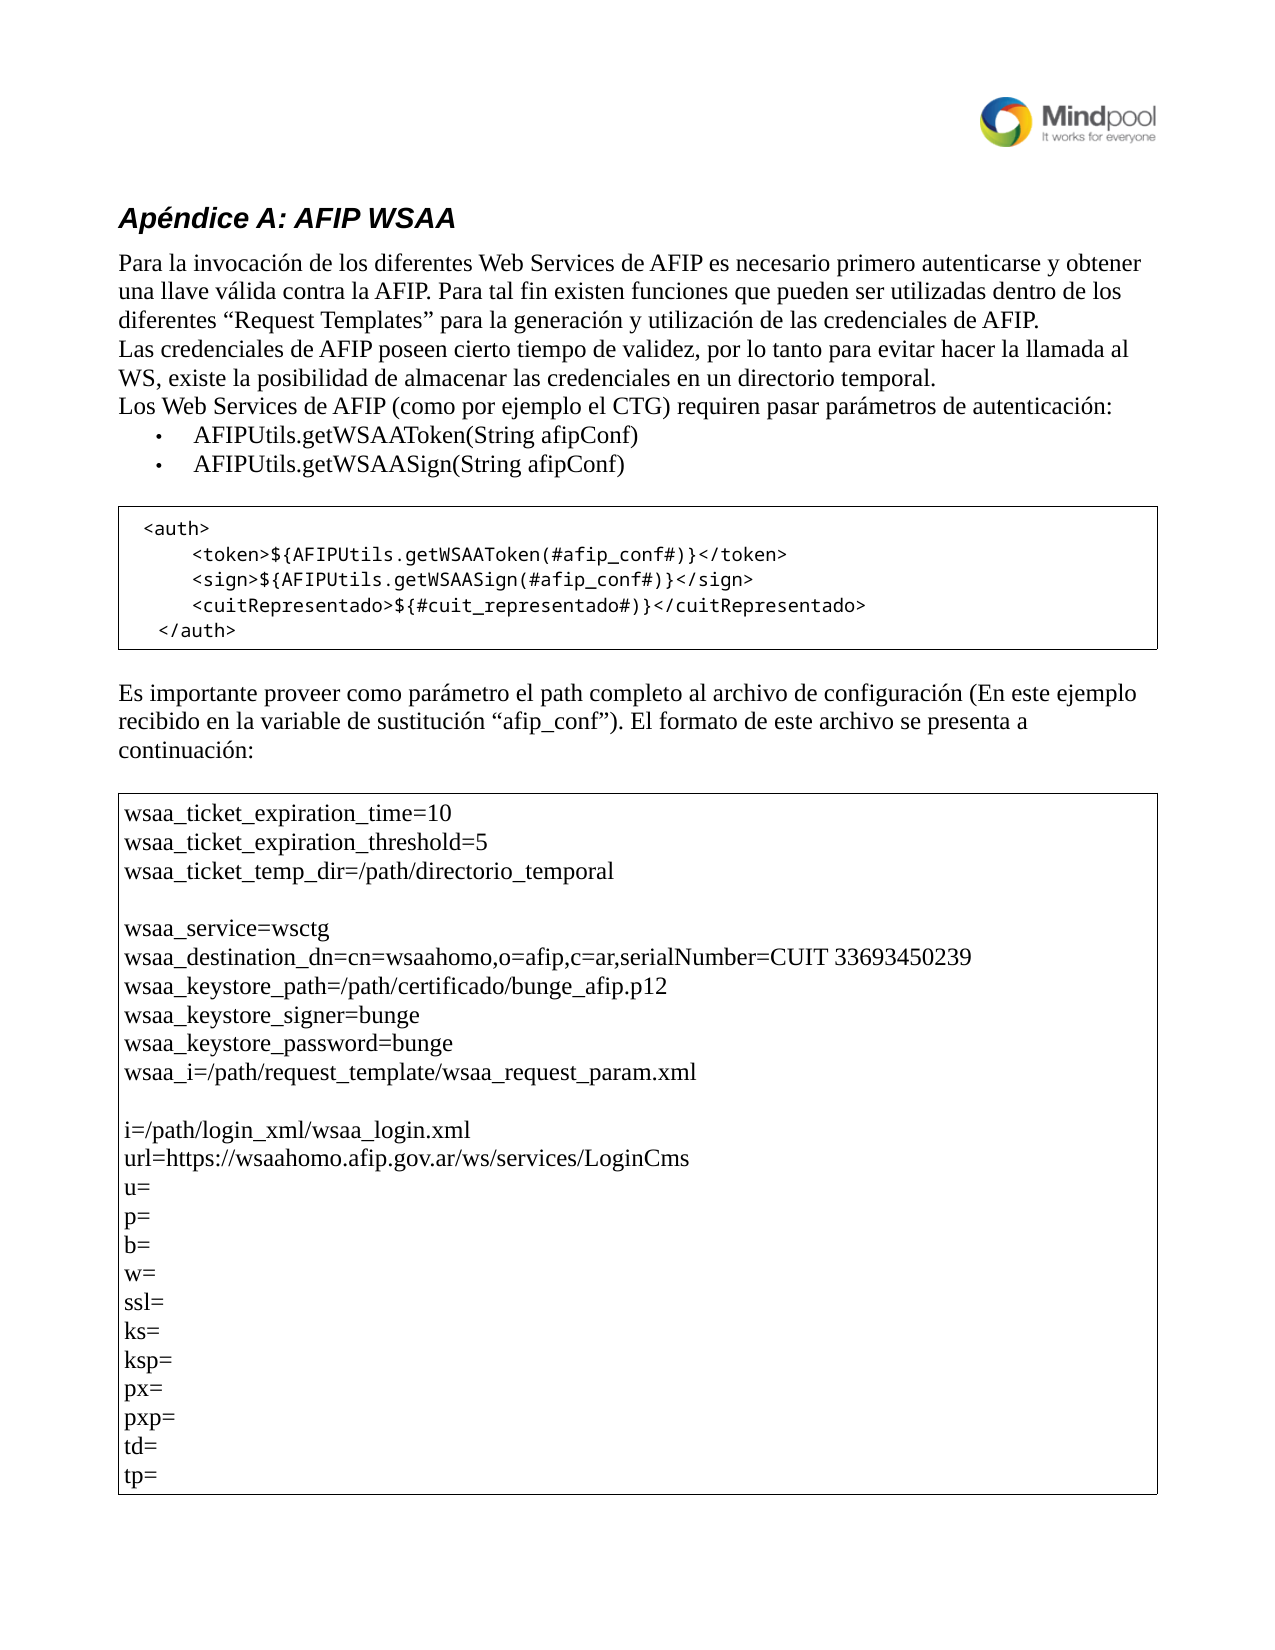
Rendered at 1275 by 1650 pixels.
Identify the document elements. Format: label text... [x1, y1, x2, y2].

subtitle Apéndice A: AFIP WSAA [118, 202, 1157, 235]
text Las credenciales de AFIP poseen cierto tiempo de validez, por lo tanto para evitar hacer la llamada al WS, existe la posibilidad de almacenar las credenciales en un directorio temporal. [118, 334, 1157, 391]
text Para la invocación de los diferentes Web Services de AFIP es necesario primero autenticarse y obtener una llave válida contra la AFIP. Para tal fin existen funciones que pueden ser utilizadas dentro de los diferentes “Request Templates” para la generación y utilización de las credenciales de AFIP. [118, 248, 1157, 334]
table_header wsaa_ticket_expiration_time=10 wsaa_ticket_expiration_threshold=5 wsaa_ticket_temp_dir=/path/directorio_temporal wsaa_service=wsctg wsaa_destination_dn=cn=wsaahomo,o=afip,c=ar,serialNumber=CUIT 33693450239 wsaa_keystore_path=/path/certificado/bunge_afip.p12 wsaa_keystore_signer=bunge wsaa_keystore_password=bunge wsaa_i=/path/request_template/wsaa_request_param.xml i=/path/login_xml/wsaa_login.xml url=https://wsaahomo.afip.gov.ar/ws/services/LoginCms u= p= b= w= ssl= ks= ksp= px= pxp= td= tp= [119, 794, 1157, 1494]
list AFIPUtils.getWSAAToken(String afipConf) [156, 420, 1157, 449]
picture [980, 97, 1156, 147]
list AFIPUtils.getWSAASign(String afipConf) [156, 449, 1157, 478]
text Es importante proveer como parámetro el path completo al archivo de configuración (En este ejemplo recibido en la variable de sustitución “afip_conf”). El formato de este archivo se presenta a continuación: [118, 678, 1157, 764]
text Los Web Services de AFIP (como por ejemplo el CTG) requiren pasar parámetros de autenticación: [118, 391, 1157, 420]
table_header <auth> <token>${AFIPUtils.getWSAAToken(#afip_conf#)}</token> <sign>${AFIPUtils.getWSAASign(#afip_conf#)}</sign> <cuitRepresentado>${#cuit_representado#)}</cuitRepresentado> </auth> [119, 507, 1157, 649]
